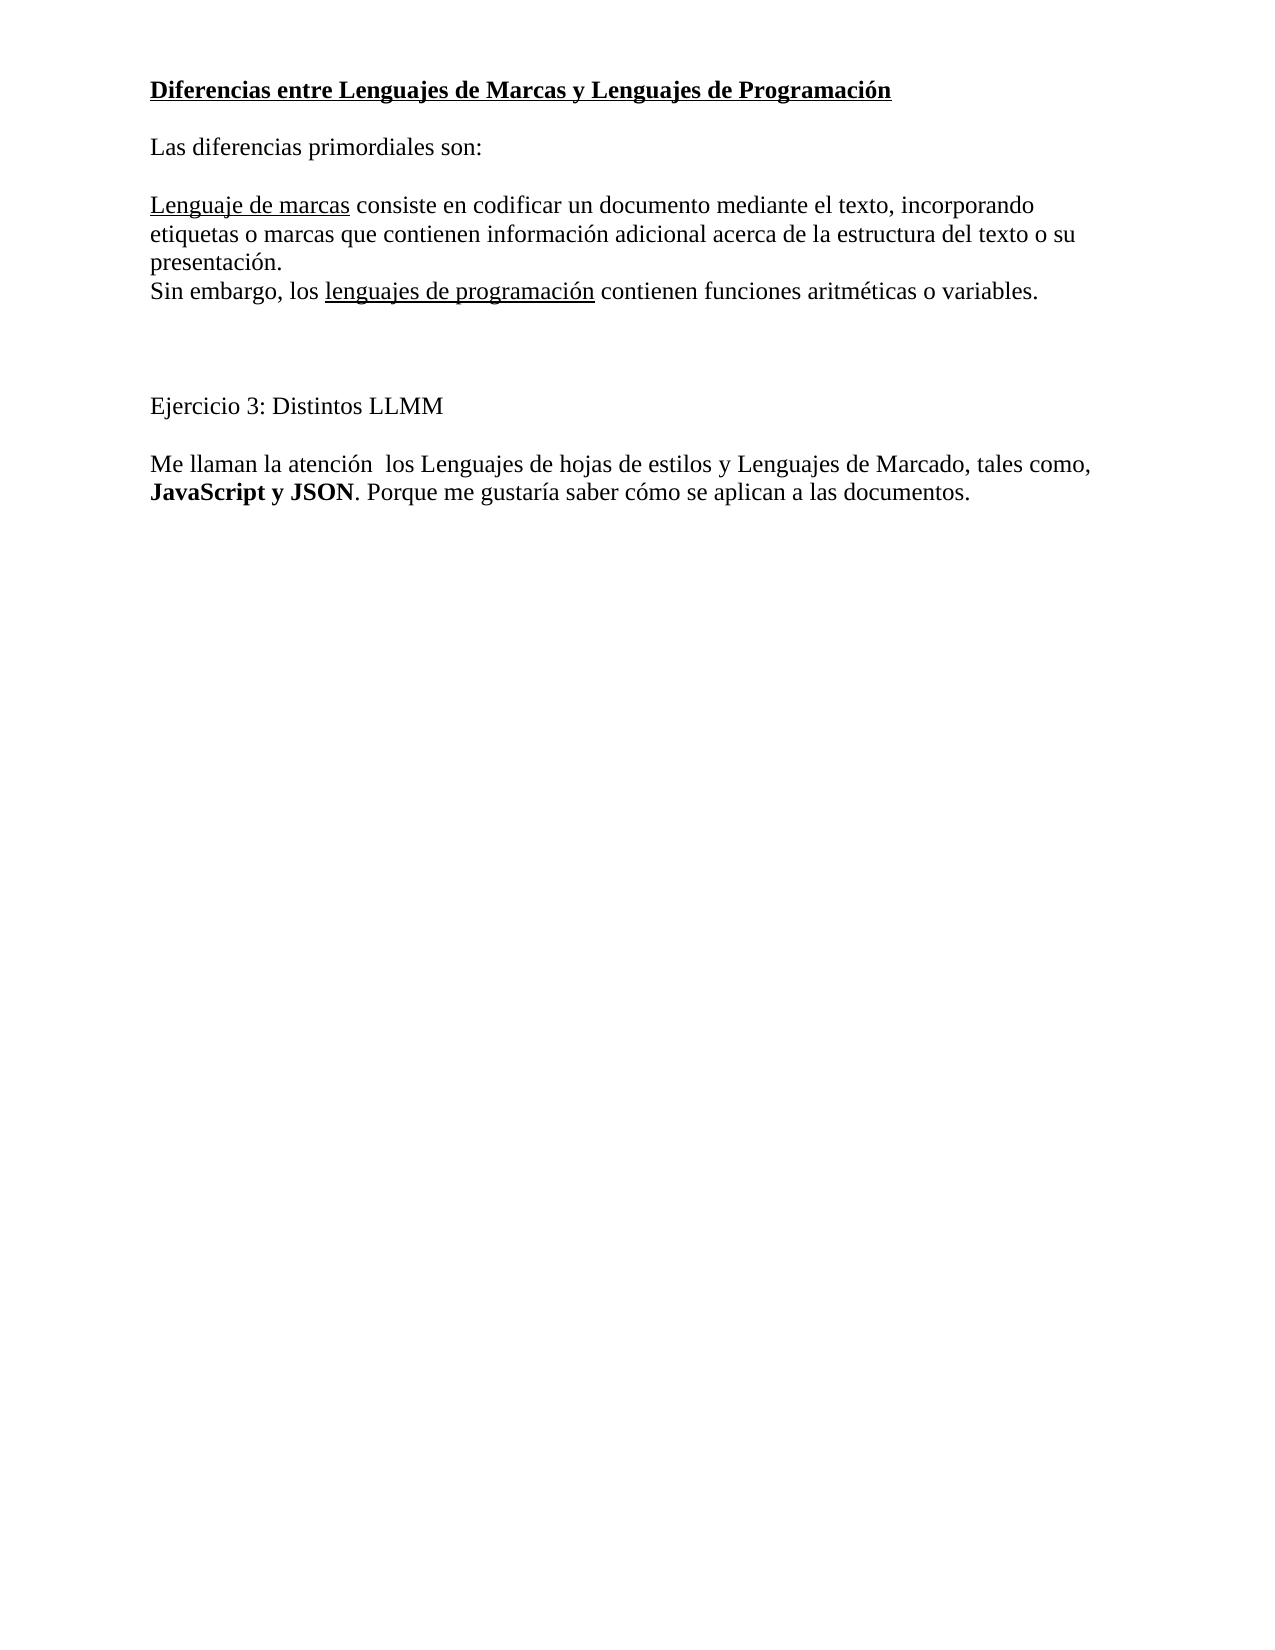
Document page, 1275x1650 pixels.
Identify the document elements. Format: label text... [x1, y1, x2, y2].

text Sin embargo, los lenguajes de programación contienen funciones aritméticas o variables. [150, 276, 1125, 305]
text Ejercicio 3: Distintos LLMM [150, 391, 1125, 420]
text Las diferencias primordiales son: [150, 132, 1125, 161]
text Lenguaje de marcas consiste en codificar un documento mediante el texto, incorporando etiquetas o marcas que contienen información adicional acerca de la estructura del texto o su presentación. [150, 190, 1125, 276]
text Diferencias entre Lenguajes de Marcas y Lenguajes de Programación [150, 75, 1125, 104]
text Me llaman la atención los Lenguajes de hojas de estilos y Lenguajes de Marcado, tales como, JavaScript y JSON. Porque me gustaría saber cómo se aplican a las documentos. [150, 449, 1125, 506]
